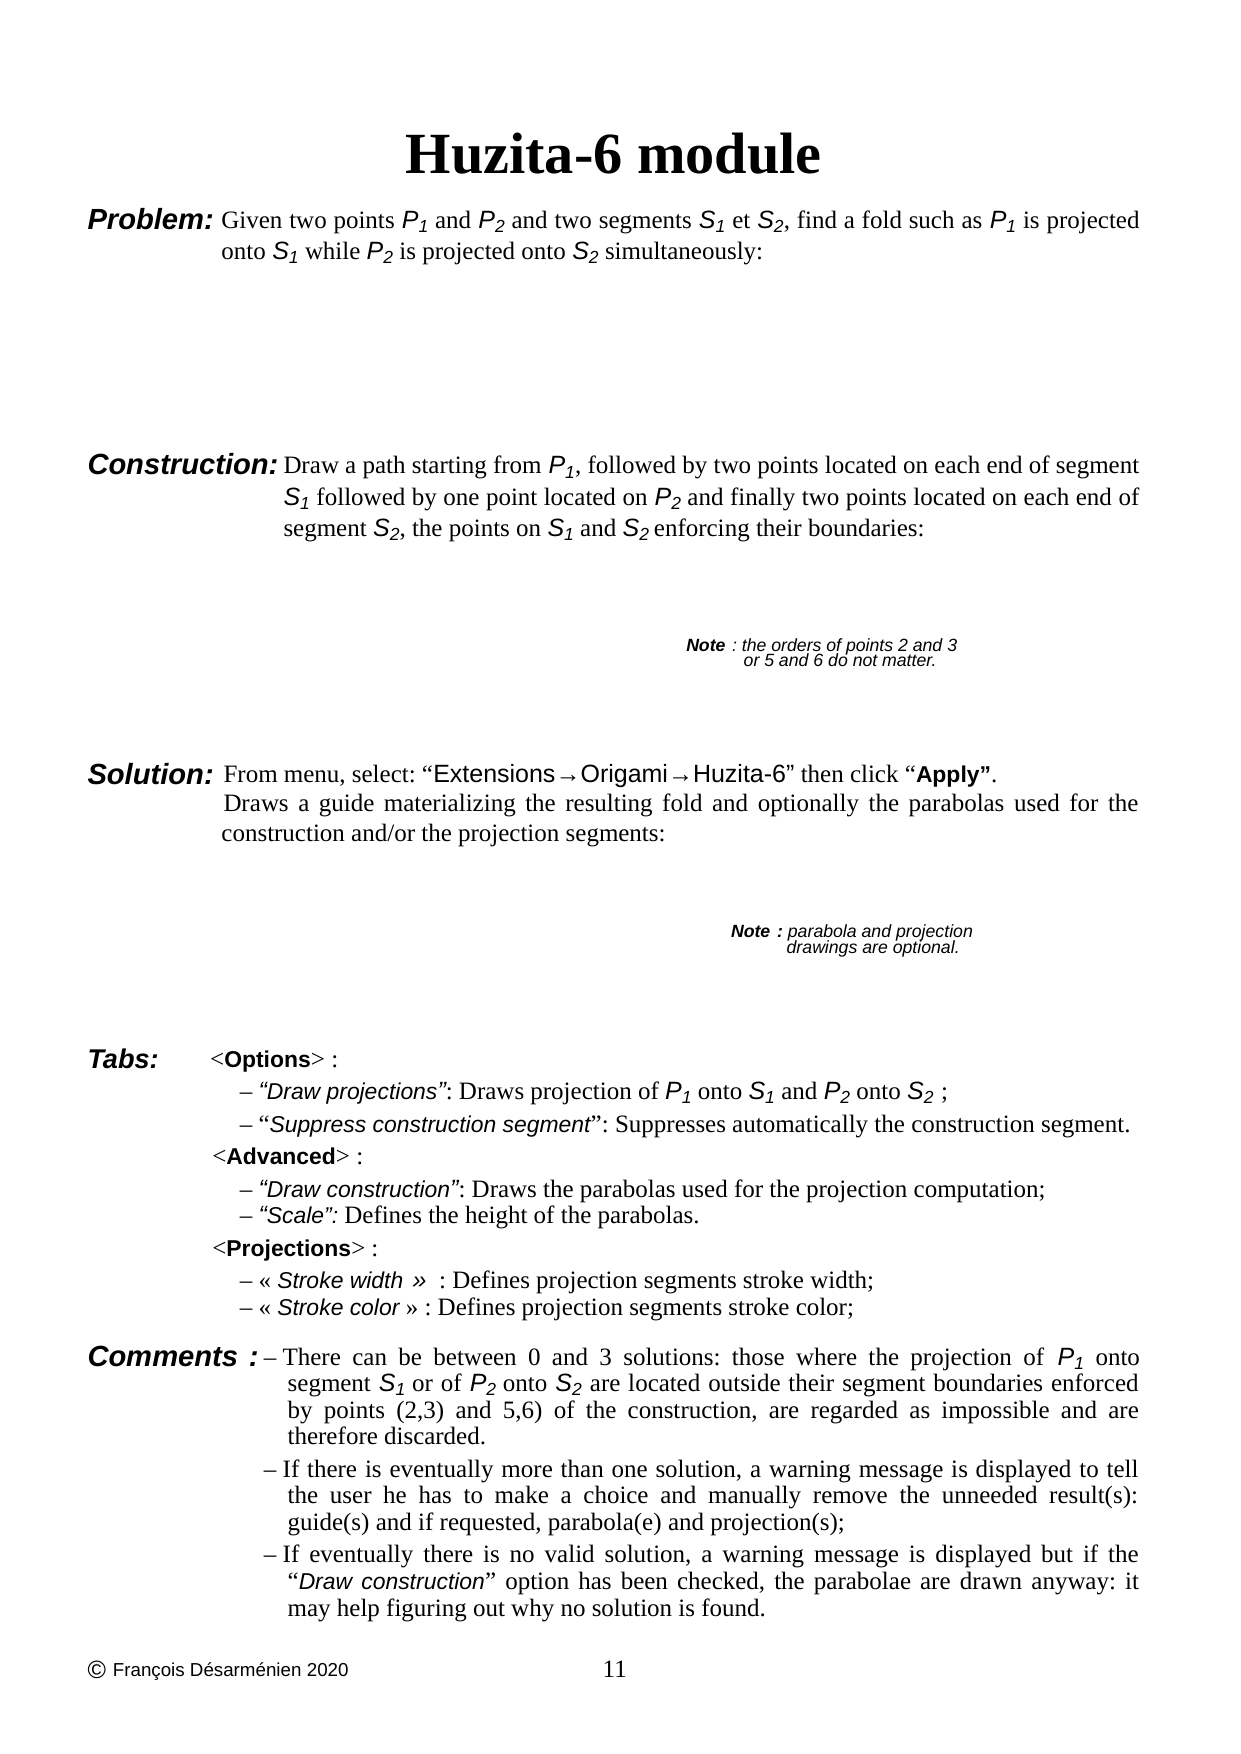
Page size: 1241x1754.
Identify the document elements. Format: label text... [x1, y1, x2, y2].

table_cell [87, 268, 1140, 443]
table_cell Solution: [87, 753, 221, 851]
table_cell Note : parabola and projection drawings are optional. [87, 851, 1140, 1043]
table_cell Construction: [87, 443, 283, 549]
table_cell Note : the orders of points 2 and 3 or 5 and 6 do not matter. [87, 549, 1140, 753]
table_header Huzita-6 module [87, 101, 1140, 198]
table_cell Given two points P1 and P2 and two segments S1 et S2, find a fold such as P1 is projected onto S1 while P2 is projected onto S2 simultaneously: [221, 198, 1140, 267]
table_cell Draw a path starting from P1, followed by two points located on each end of segment S1 followed by one point located on P2 and finally two points located on each end of segment S2, the points on S1 and S2 enforcing their boundaries: [283, 443, 1140, 549]
table_cell From menu, select: “Extensions→Origami→Huzita-6” then click “Apply”. Draws a guide materializing the resulting fold and optionally the parabolas used for the construction and/or the projection segments: [221, 753, 1140, 851]
table_cell There can be between 0 and 3 solutions: those where the projection of P1 onto segment S1 or of P2 onto S2 are located outside their segment boundaries enforced by points (2,3) and 5,6) of the construction, are regarded as impossible and are therefore discarded. If there is eventually more than one solution, a warning message is displayed to tell the user he has to make a choice and manually remove the unneeded result(s): guide(s) and if requested, parabola(e) and projection(s); If eventually there is no valid solution, a warning message is displayed but if the “Draw construction” option has been checked, the parabolae are drawn anyway: it may help figuring out why no solution is found. [264, 1335, 1140, 1621]
table_cell Tabs: [87, 1043, 210, 1335]
table_cell <Options> : “Draw projections”: Draws projection of P1 onto S1 and P2 onto S2 ; “Suppress construction segment”: Suppresses automatically the construction segment. <Advanced> : “Draw construction”: Draws the parabolas used for the projection computation; “Scale”: Defines the height of the parabolas. <Projections> : « Stroke width » : Defines projection segments stroke width; « Stroke color » : Defines projection segments stroke color; [210, 1043, 1140, 1335]
table_cell Comments : [87, 1335, 264, 1621]
table_cell Problem: [87, 198, 221, 267]
